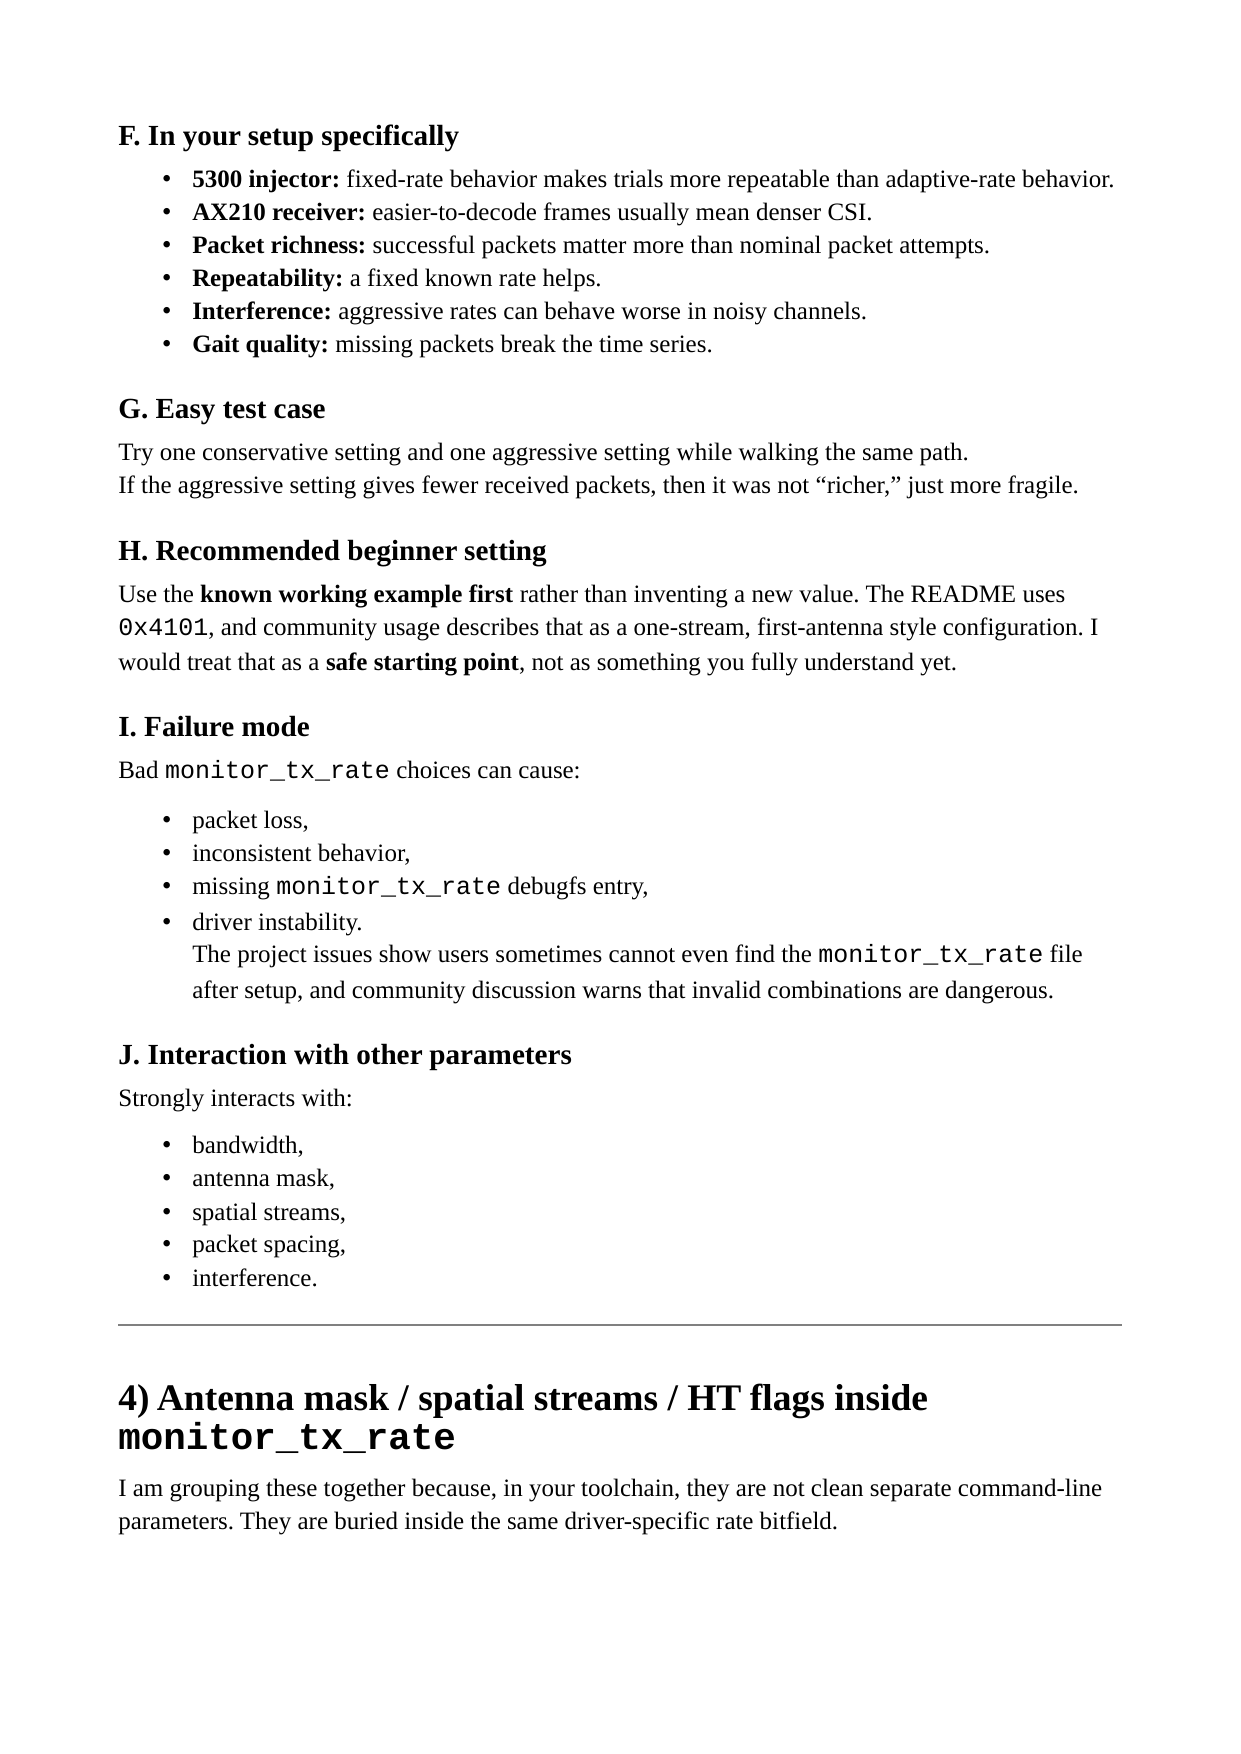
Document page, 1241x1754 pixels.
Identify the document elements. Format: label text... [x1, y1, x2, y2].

list AX210 receiver: easier-to-decode frames usually mean denser CSI. [162, 197, 1122, 226]
list packet loss, [162, 805, 1122, 834]
subtitle I. Failure mode [118, 709, 1122, 743]
list bandwidth, [162, 1131, 1122, 1159]
list driver instability. The project issues show users sometimes cannot even find the monitor_tx_rate file after setup, and community discussion warns that invalid combinations are dangerous. [162, 907, 1122, 1003]
text Strongly interacts with: [118, 1083, 1122, 1112]
subtitle J. Interaction with other parameters [118, 1037, 1122, 1070]
list missing monitor_tx_rate debugfs entry, [162, 871, 1122, 902]
list 5300 injector: fixed-rate behavior makes trials more repeatable than adaptive-rate behavior. [162, 164, 1122, 193]
list packet spacing, [162, 1229, 1122, 1258]
list inconsistent behavior, [162, 838, 1122, 867]
list interference. [162, 1263, 1122, 1291]
list Packet richness: successful packets matter more than nominal packet attempts. [162, 230, 1122, 259]
text I am grouping these together because, in your toolchain, they are not clean separate command-line parameters. They are buried inside the same driver-specific rate bitfield. [118, 1473, 1122, 1535]
list spatial streams, [162, 1197, 1122, 1225]
subtitle 4) Antenna mask / spatial streams / HT flags inside monitor_tx_rate [118, 1375, 1122, 1461]
list antenna mask, [162, 1163, 1122, 1192]
list Gait quality: missing packets break the time series. [162, 329, 1122, 358]
subtitle F. In your setup specifically [118, 118, 1122, 152]
text Try one conservative setting and one aggressive setting while walking the same path. If the aggressive setting gives fewer received packets, then it was not “richer,” just more fragile. [118, 437, 1122, 499]
text Use the known working example first rather than inventing a new value. The README uses 0x4101, and community usage describes that as a one-stream, first-antenna style configuration. I would treat that as a safe starting point, not as something you fully understand yet. [118, 579, 1122, 676]
list Repeatability: a fixed known rate helps. [162, 263, 1122, 292]
subtitle G. Easy test case [118, 391, 1122, 425]
subtitle H. Recommended beginner setting [118, 533, 1122, 566]
list Interference: aggressive rates can behave worse in noisy channels. [162, 296, 1122, 325]
text Bad monitor_tx_rate choices can cause: [118, 755, 1122, 786]
